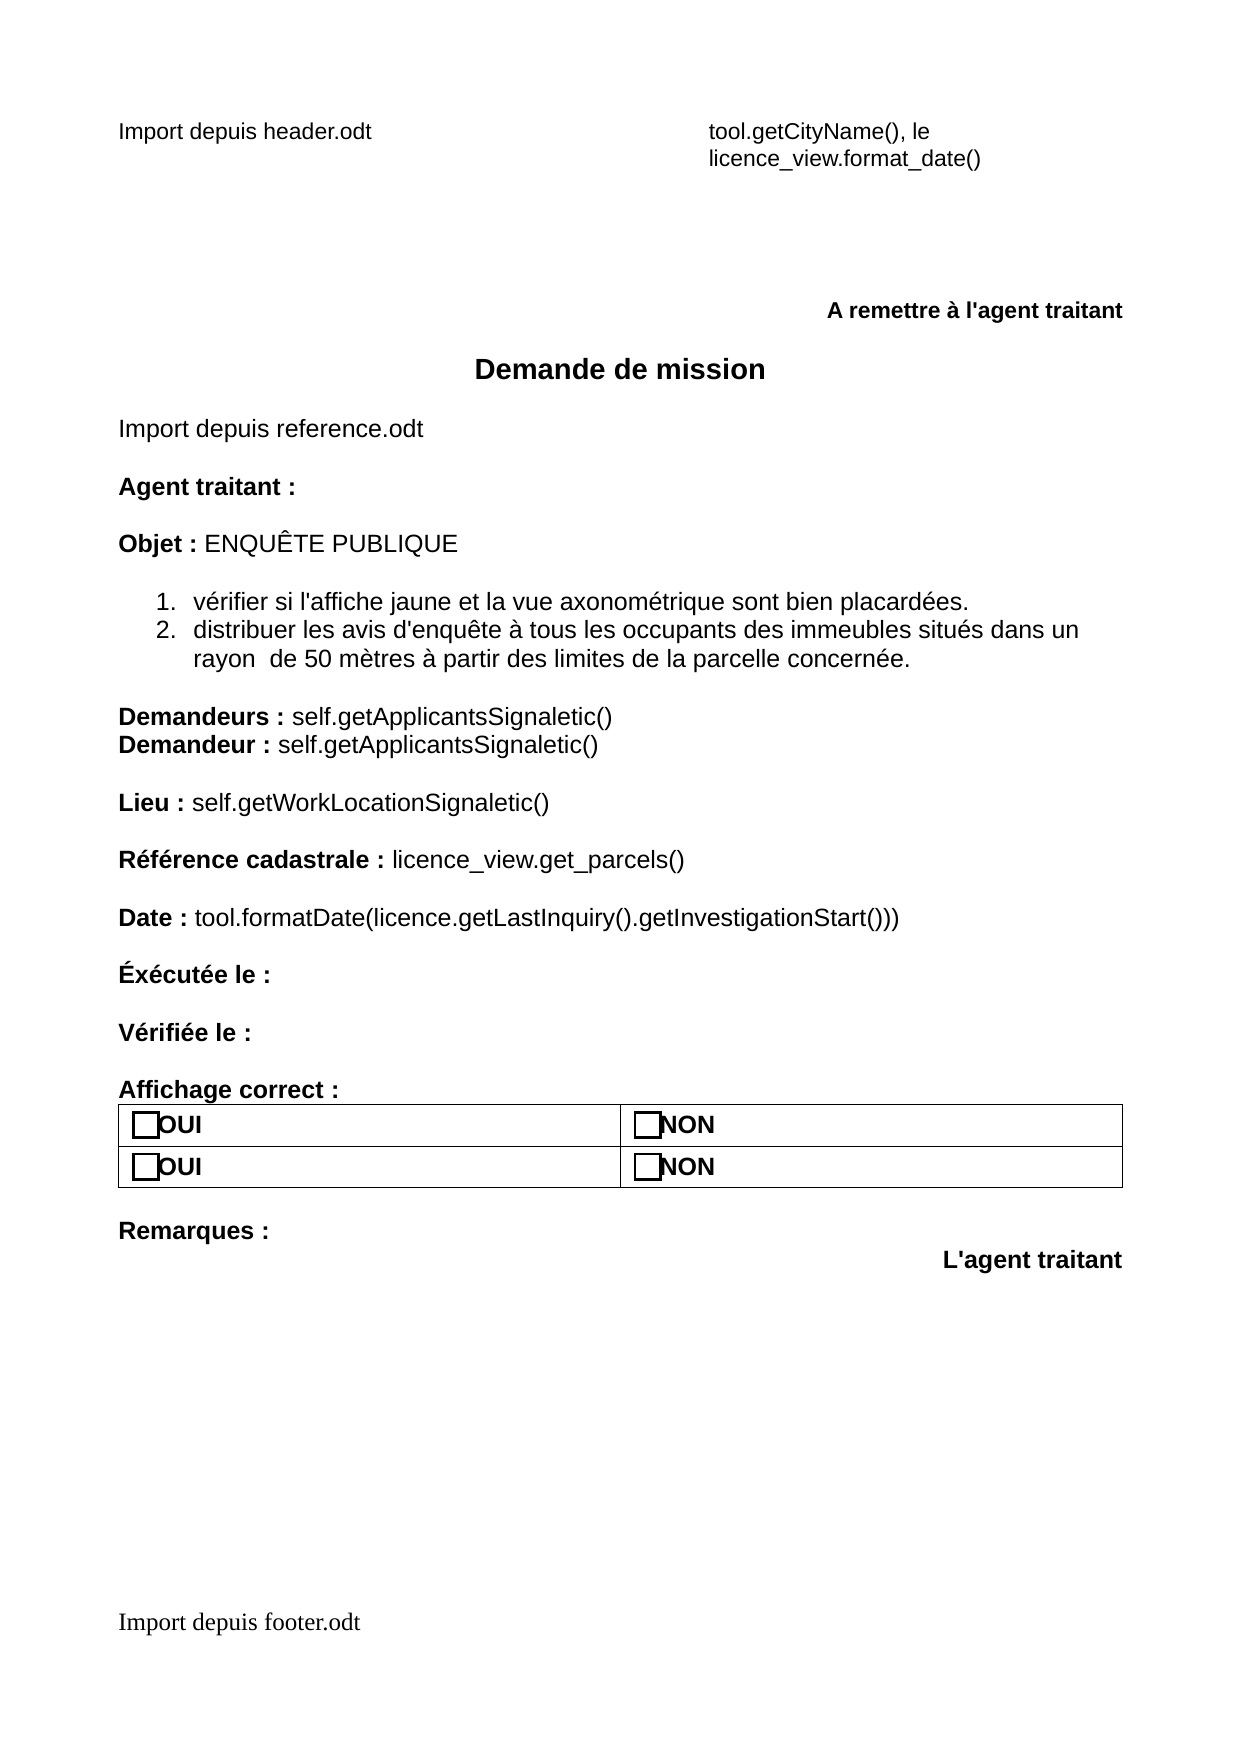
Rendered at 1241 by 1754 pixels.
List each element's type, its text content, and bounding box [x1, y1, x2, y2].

text Import depuis reference.odt [118, 414, 1122, 443]
text Affichage correct : [118, 1075, 1122, 1104]
text Objet : ENQUÊTE PUBLIQUE [118, 529, 1122, 558]
text Agent traitant : [118, 472, 1122, 500]
list vérifier si l'affiche jaune et la vue axonométrique sont bien placardées. [156, 587, 1122, 615]
text Remarques : [118, 1216, 1122, 1245]
table_header tool.getCityName(), le licence_view.format_date() A remettre à l'agent traitant [709, 118, 1123, 323]
text Référence cadastrale : licence_view.get_parcels() [118, 845, 1122, 874]
table_cell NON [621, 1147, 1122, 1187]
table_cell OUI [119, 1147, 620, 1187]
text L'agent traitant [118, 1245, 1122, 1273]
text Éxécutée le : [118, 960, 1122, 989]
text Vérifiée le : [118, 1018, 1122, 1047]
text Lieu : self.getWorkLocationSignaletic() [118, 788, 1122, 817]
table_header OUI [119, 1105, 620, 1146]
text Demandeurs : self.getApplicantsSignaletic() [118, 702, 1122, 730]
title Demande de mission [118, 352, 1122, 385]
text Date : tool.formatDate(licence.getLastInquiry().getInvestigationStart())) [118, 903, 1122, 932]
table_header NON [621, 1105, 1122, 1146]
list distribuer les avis d'enquête à tous les occupants des immeubles situés dans un rayon de 50 mètres à partir des limites de la parcelle concernée. [156, 615, 1122, 673]
text Demandeur : self.getApplicantsSignaletic() [118, 730, 1122, 759]
table_header Import depuis header.odt [118, 118, 708, 323]
